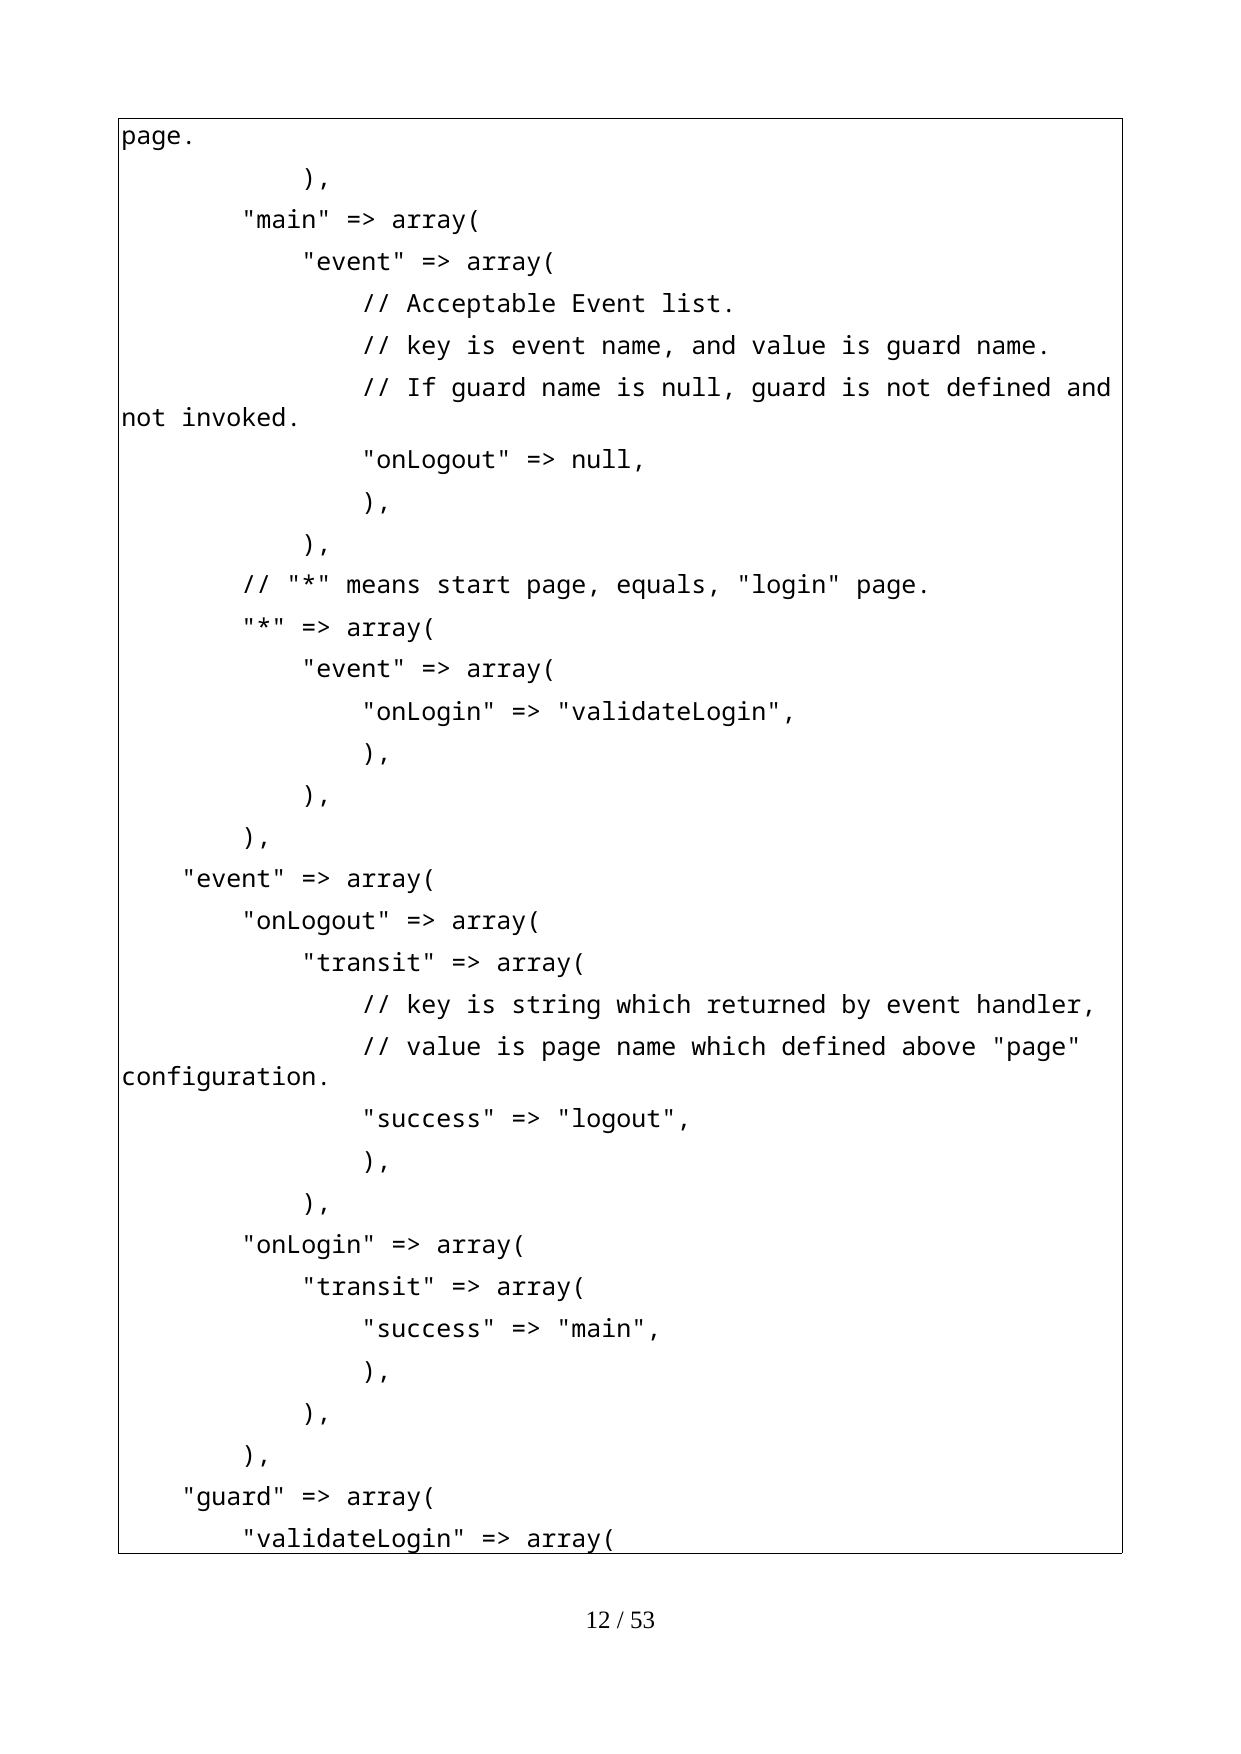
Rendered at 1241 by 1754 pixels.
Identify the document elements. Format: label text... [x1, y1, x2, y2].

text // key is string which returned by event handler, [119, 987, 1122, 1020]
text "event" => array( [119, 861, 1122, 894]
text page. [119, 119, 1122, 151]
text "validateLogin" => array( [119, 1520, 1122, 1553]
text "event" => array( [119, 651, 1122, 684]
text ), [119, 735, 1122, 768]
text "guard" => array( [119, 1478, 1122, 1511]
text "*" => array( [119, 609, 1122, 642]
text "transit" => array( [119, 1268, 1122, 1301]
text "transit" => array( [119, 945, 1122, 978]
text "main" => array( [119, 202, 1122, 234]
text ), [119, 1394, 1122, 1427]
text "onLogout" => array( [119, 903, 1122, 936]
text ), [119, 777, 1122, 810]
text "onLogin" => "validateLogin", [119, 693, 1122, 726]
text ), [119, 1436, 1122, 1469]
text // value is page name which defined above "page" configuration. [119, 1029, 1122, 1091]
text // If guard name is null, guard is not defined and not invoked. [119, 370, 1122, 432]
text // "*" means start page, equals, "login" page. [119, 567, 1122, 600]
text "success" => "main", [119, 1311, 1122, 1343]
text ), [119, 1352, 1122, 1385]
text ), [119, 160, 1122, 193]
text "success" => "logout", [119, 1101, 1122, 1133]
text "event" => array( [119, 244, 1122, 277]
text // key is event name, and value is guard name. [119, 328, 1122, 361]
text // Acceptable Event list. [119, 286, 1122, 318]
text "onLogin" => array( [119, 1227, 1122, 1259]
text ), [119, 525, 1122, 558]
text ), [119, 483, 1122, 516]
text ), [119, 819, 1122, 852]
text ), [119, 1184, 1122, 1217]
text "onLogout" => null, [119, 441, 1122, 474]
text ), [119, 1143, 1122, 1175]
